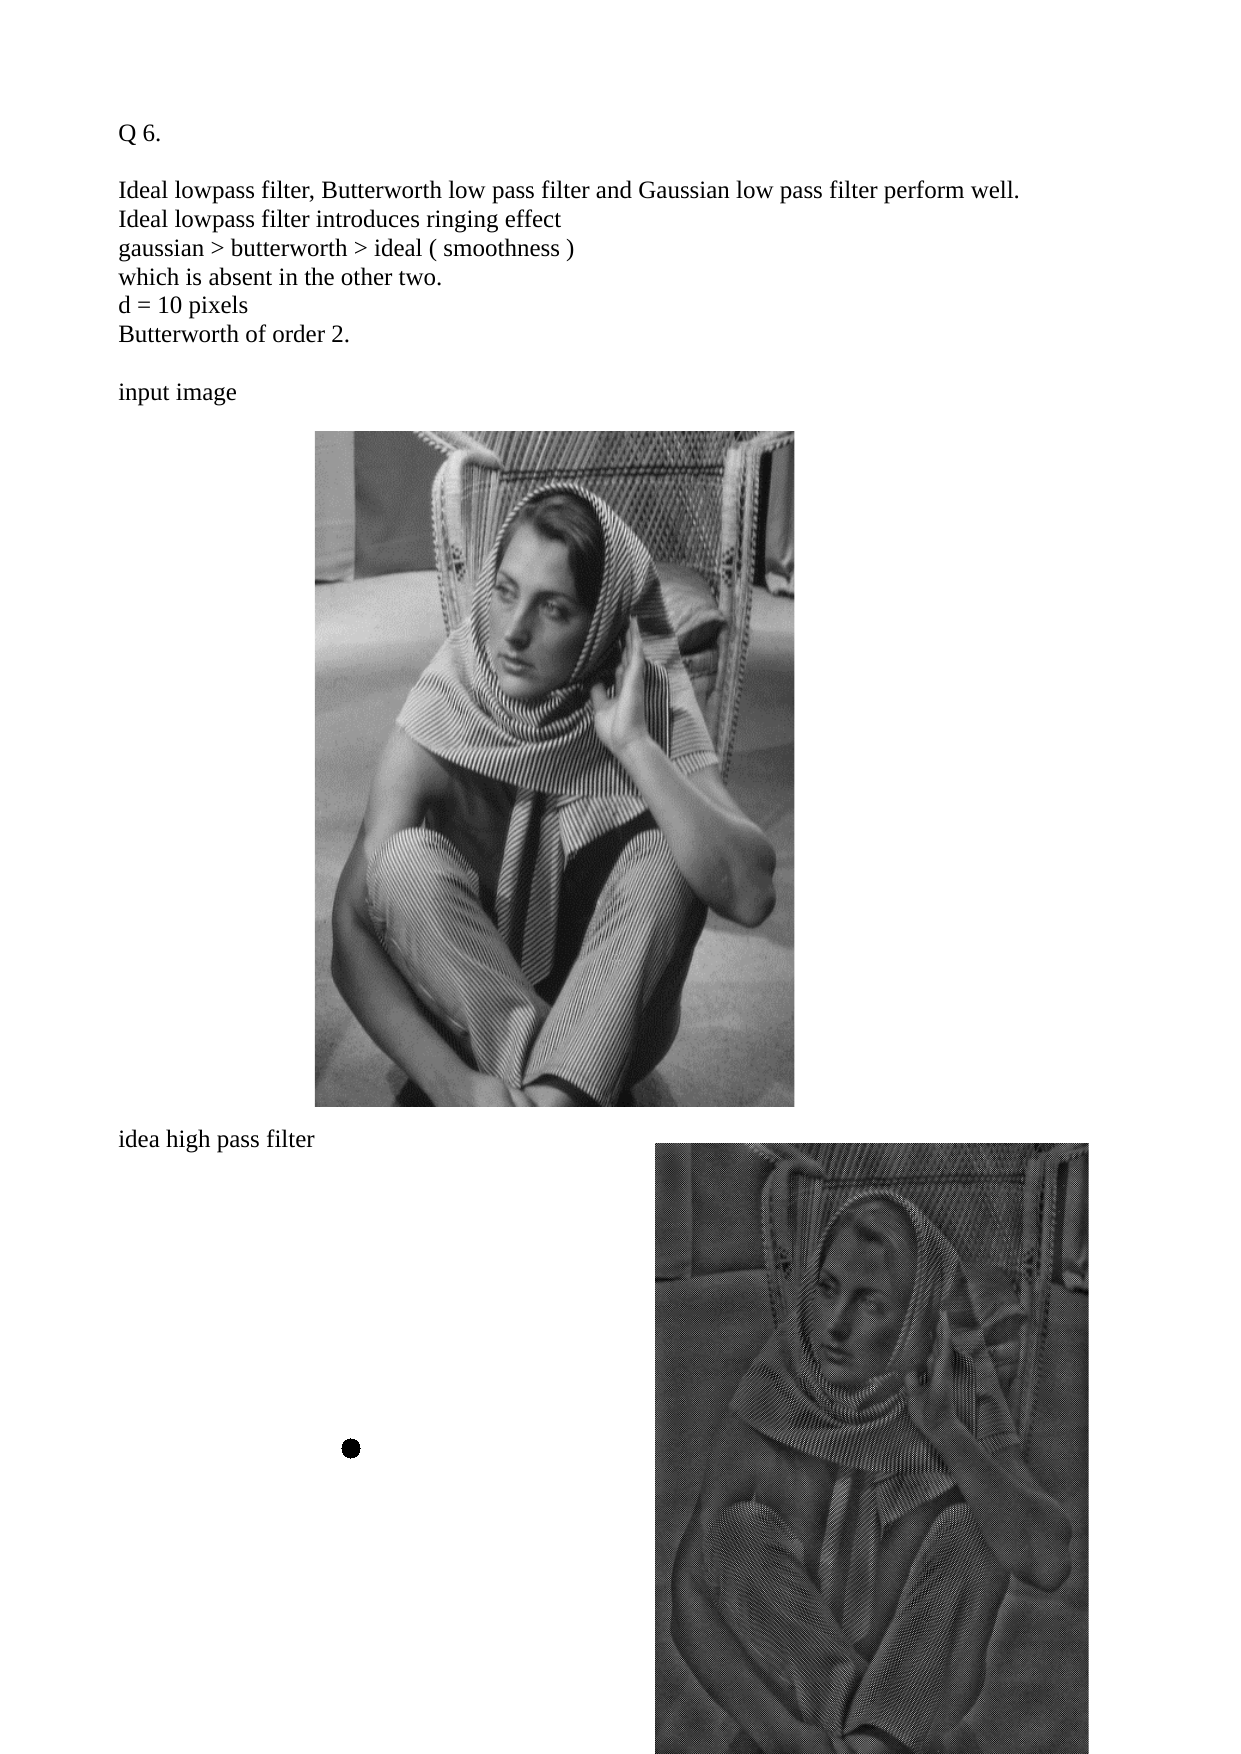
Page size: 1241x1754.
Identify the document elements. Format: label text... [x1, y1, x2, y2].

picture [314, 431, 795, 1107]
text idea high pass filter [118, 1124, 1122, 1153]
text which is absent in the other two. [118, 262, 1122, 291]
picture [655, 1143, 1089, 1754]
text d = 10 pixels [118, 291, 1122, 319]
text Ideal lowpass filter, Butterworth low pass filter and Gaussian low pass filter perform well. [118, 176, 1122, 204]
text gaussian > butterworth > ideal ( smoothness ) [118, 233, 1122, 262]
text Q 6. [118, 118, 1122, 147]
picture [152, 1169, 548, 1726]
text Butterworth of order 2. [118, 319, 1122, 348]
text input image [118, 377, 1122, 406]
text Ideal lowpass filter introduces ringing effect [118, 204, 1122, 233]
